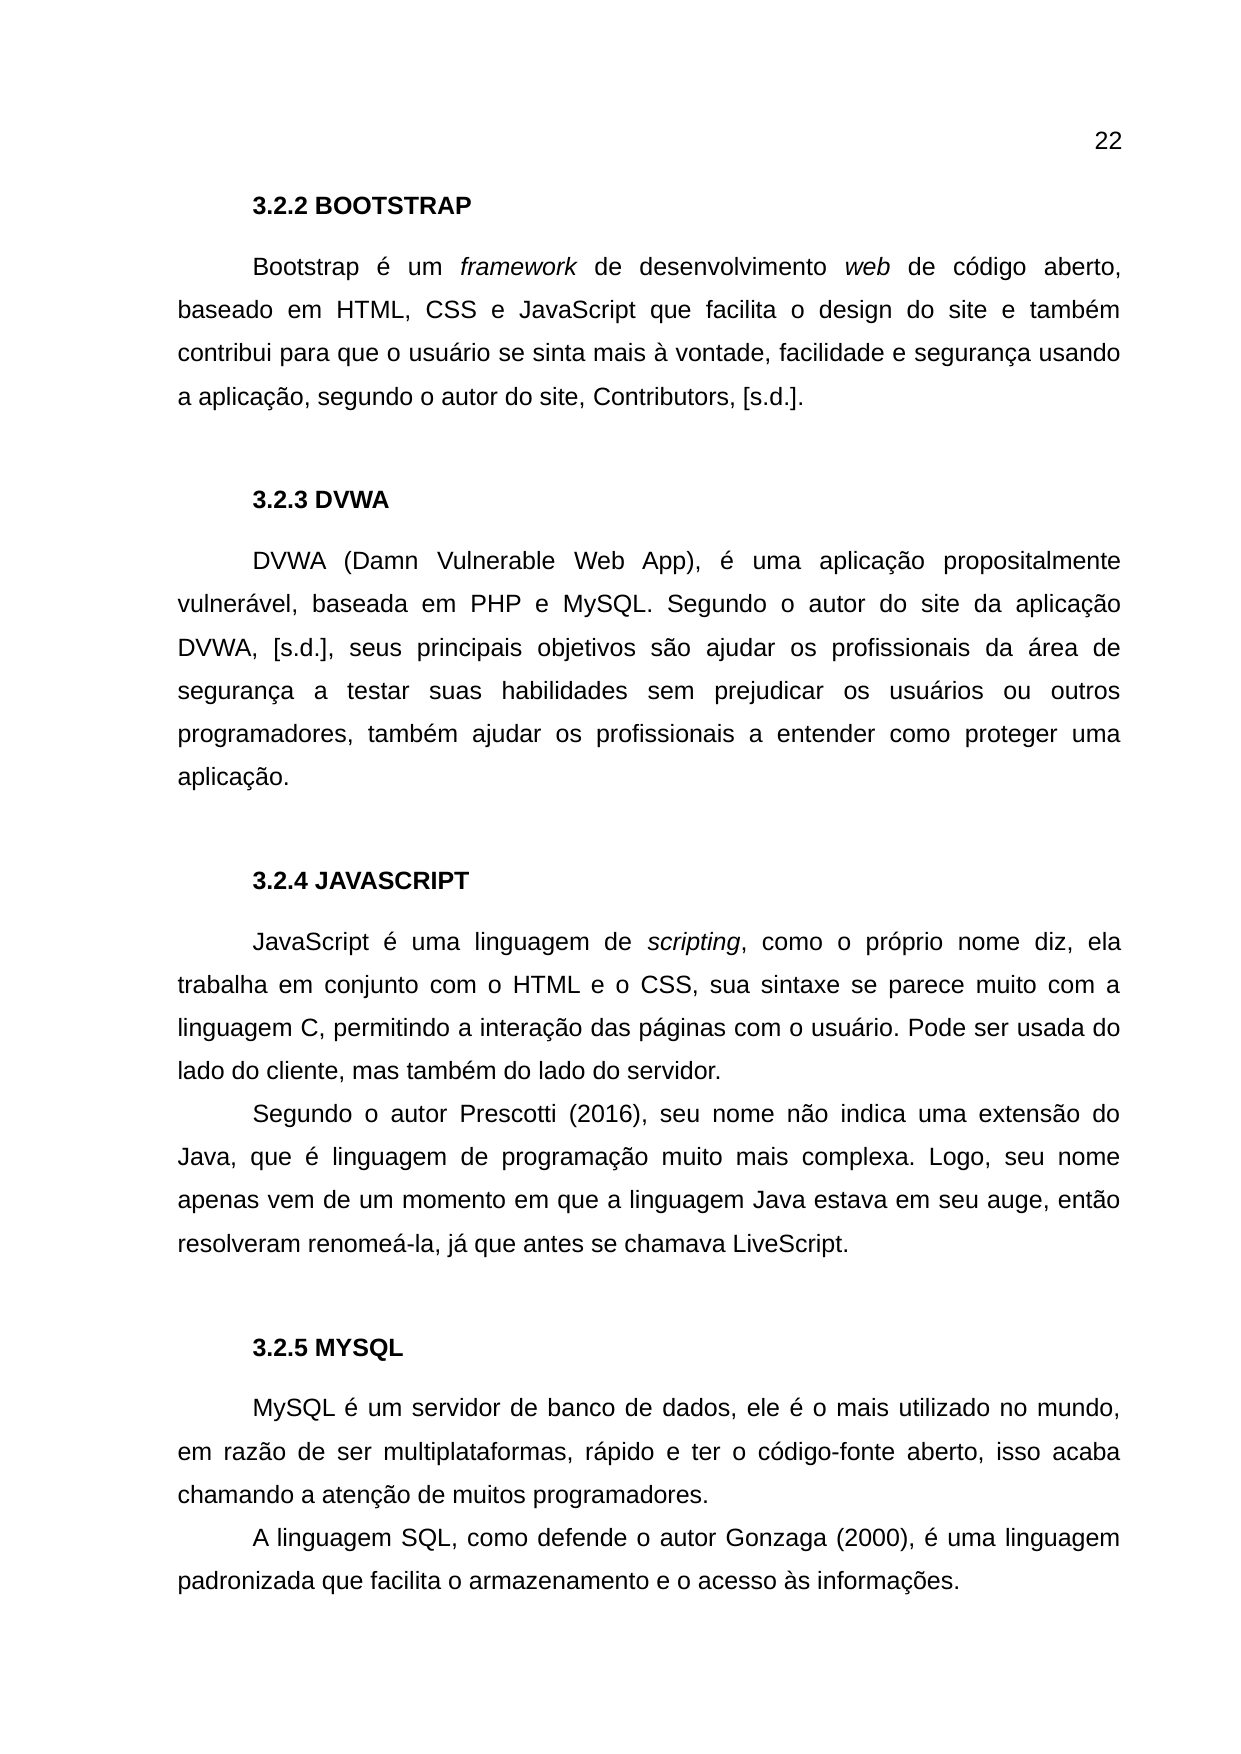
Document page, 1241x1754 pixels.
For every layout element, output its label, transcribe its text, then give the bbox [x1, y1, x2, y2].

subtitle 3.2.4 JAVASCRIPT [177, 866, 1122, 894]
text A linguagem SQL, como defende o autor Gonzaga (2000), é uma linguagem padronizada que facilita o armazenamento e o acesso às informações. [177, 1523, 1122, 1594]
text Bootstrap é um framework de desenvolvimento web de código aberto, baseado em HTML, CSS e JavaScript que facilita o design do site e também contribui para que o usuário se sinta mais à vontade, facilidade e segurança usando a aplicação, segundo o autor do site, Contributors, [s.d.]. [177, 252, 1122, 410]
subtitle 3.2.5 MYSQL [177, 1332, 1122, 1361]
subtitle 3.2.2 BOOTSTRAP [177, 191, 1122, 220]
subtitle 3.2.3 DVWA [177, 485, 1122, 514]
text DVWA (Damn Vulnerable Web App), é uma aplicação propositalmente vulnerável, baseada em PHP e MySQL. Segundo o autor do site da aplicação DVWA, [s.d.], seus principais objetivos são ajudar os profissionais da área de segurança a testar suas habilidades sem prejudicar os usuários ou outros programadores, também ajudar os profissionais a entender como proteger uma aplicação. [177, 546, 1122, 791]
text JavaScript é uma linguagem de scripting, como o próprio nome diz, ela trabalha em conjunto com o HTML e o CSS, sua sintaxe se parece muito com a linguagem C, permitindo a interação das páginas com o usuário. Pode ser usada do lado do cliente, mas também do lado do servidor. [177, 927, 1122, 1085]
text Segundo o autor Prescotti (2016), seu nome não indica uma extensão do Java, que é linguagem de programação muito mais complexa. Logo, seu nome apenas vem de um momento em que a linguagem Java estava em seu auge, então resolveram renomeá-la, já que antes se chamava LiveScript. [177, 1099, 1122, 1257]
text MySQL é um servidor de banco de dados, ele é o mais utilizado no mundo, em razão de ser multiplataformas, rápido e ter o código-fonte aberto, isso acaba chamando a atenção de muitos programadores. [177, 1393, 1122, 1508]
